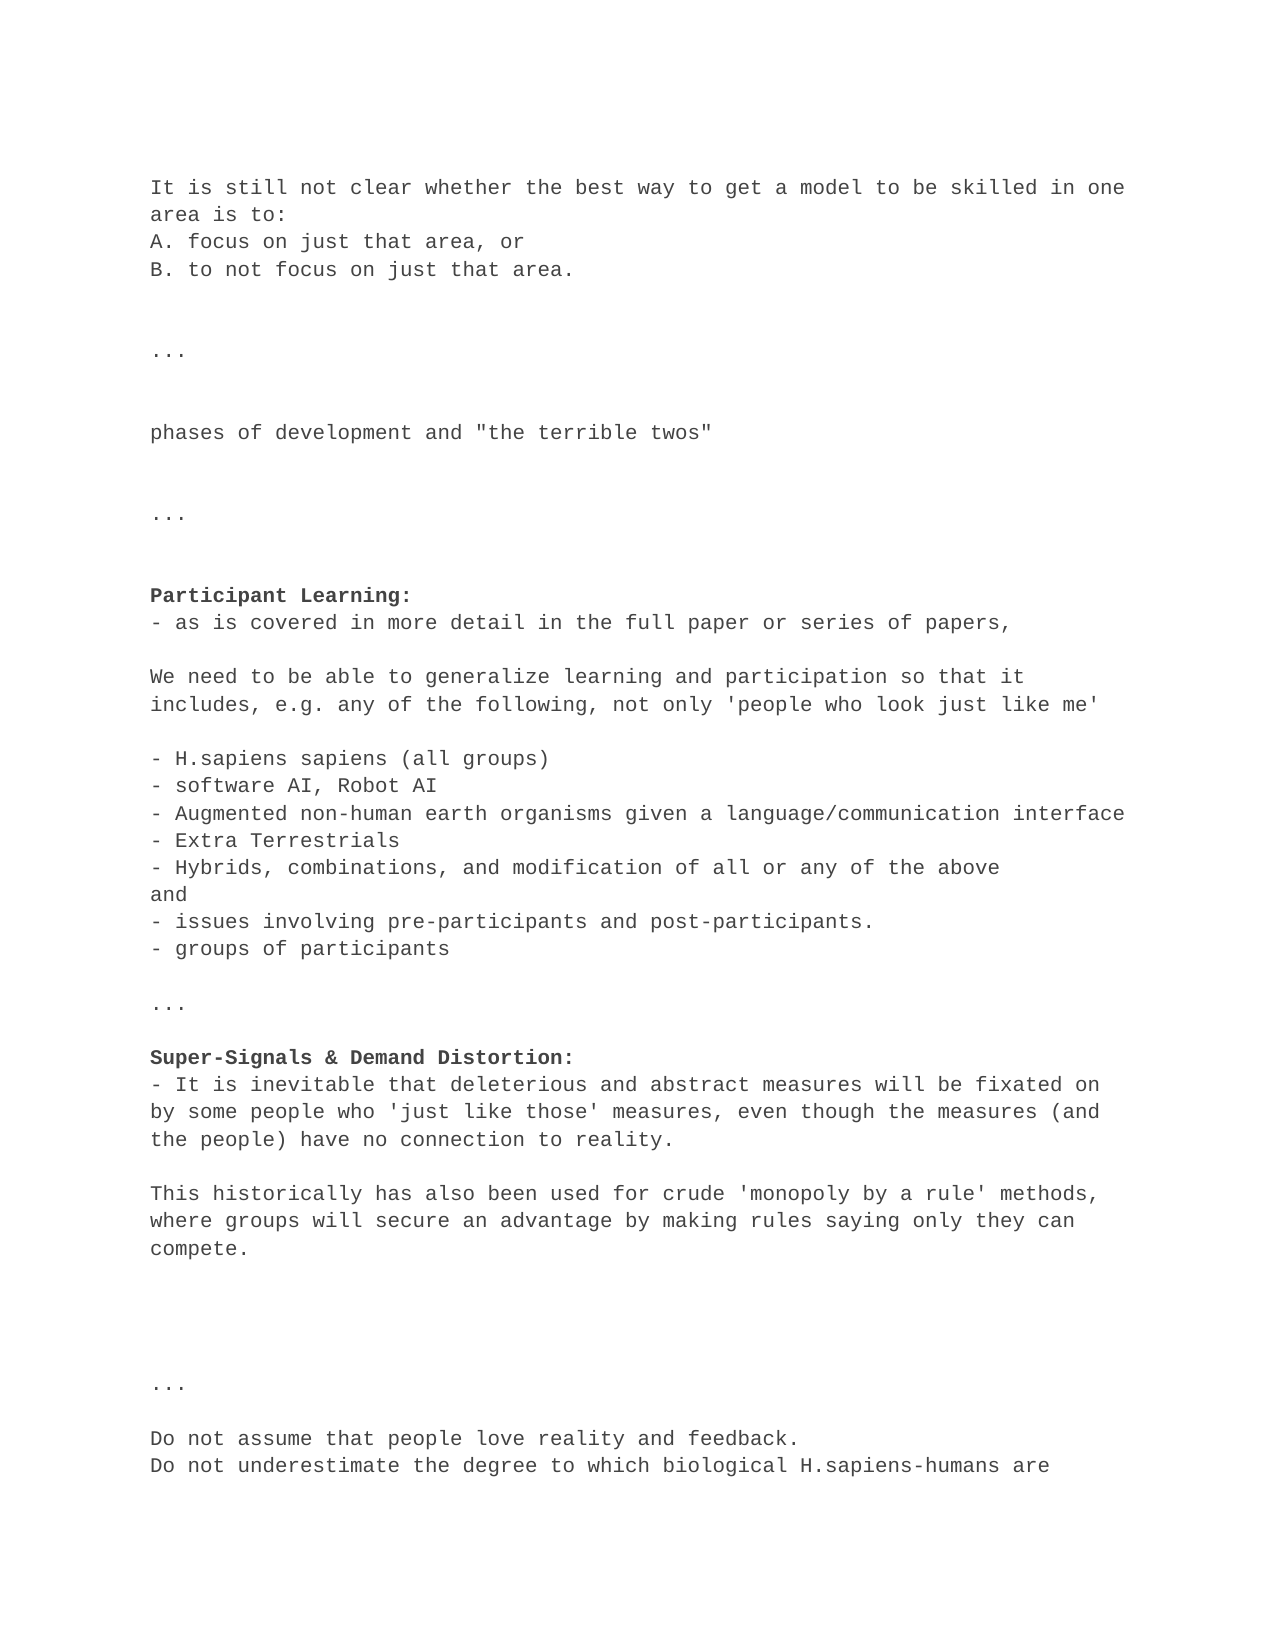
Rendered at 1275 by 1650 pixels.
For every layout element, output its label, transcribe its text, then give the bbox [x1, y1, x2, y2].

text Super-Signals & Demand Distortion: [150, 1047, 1125, 1071]
text It is still not clear whether the best way to get a model to be skilled in one area is to: [150, 177, 1125, 228]
text Do not assume that people love reality and feedback. [150, 1428, 1125, 1451]
text ... [150, 503, 1125, 527]
text B. to not focus on just that area. [150, 259, 1125, 282]
text - H.sapiens sapiens (all groups) [150, 748, 1125, 772]
text - Hybrids, combinations, and modification of all or any of the above [150, 857, 1125, 881]
text - It is inevitable that deleterious and abstract measures will be fixated on by some people who 'just like those' measures, even though the measures (and the people) have no connection to reality. [150, 1074, 1125, 1152]
text phases of development and "the terrible twos" [150, 422, 1125, 446]
text - Extra Terrestrials [150, 830, 1125, 853]
text ... [150, 1373, 1125, 1397]
text - software AI, Robot AI [150, 775, 1125, 799]
text A. focus on just that area, or [150, 232, 1125, 255]
text - groups of participants [150, 938, 1125, 962]
text and [150, 884, 1125, 908]
text We need to be able to generalize learning and participation so that it includes, e.g. any of the following, not only 'people who look just like me' [150, 667, 1125, 717]
text - as is covered in more detail in the full paper or series of papers, [150, 612, 1125, 636]
text ... [150, 993, 1125, 1016]
text Do not underestimate the degree to which biological H.sapiens-humans are [150, 1455, 1125, 1479]
text - issues involving pre-participants and post-participants. [150, 911, 1125, 935]
text ... [150, 340, 1125, 364]
text Participant Learning: [150, 585, 1125, 609]
text This historically has also been used for crude 'monopoly by a rule' methods, where groups will secure an advantage by making rules saying only they can compete. [150, 1183, 1125, 1261]
text - Augmented non-human earth organisms given a language/communication interface [150, 802, 1125, 826]
